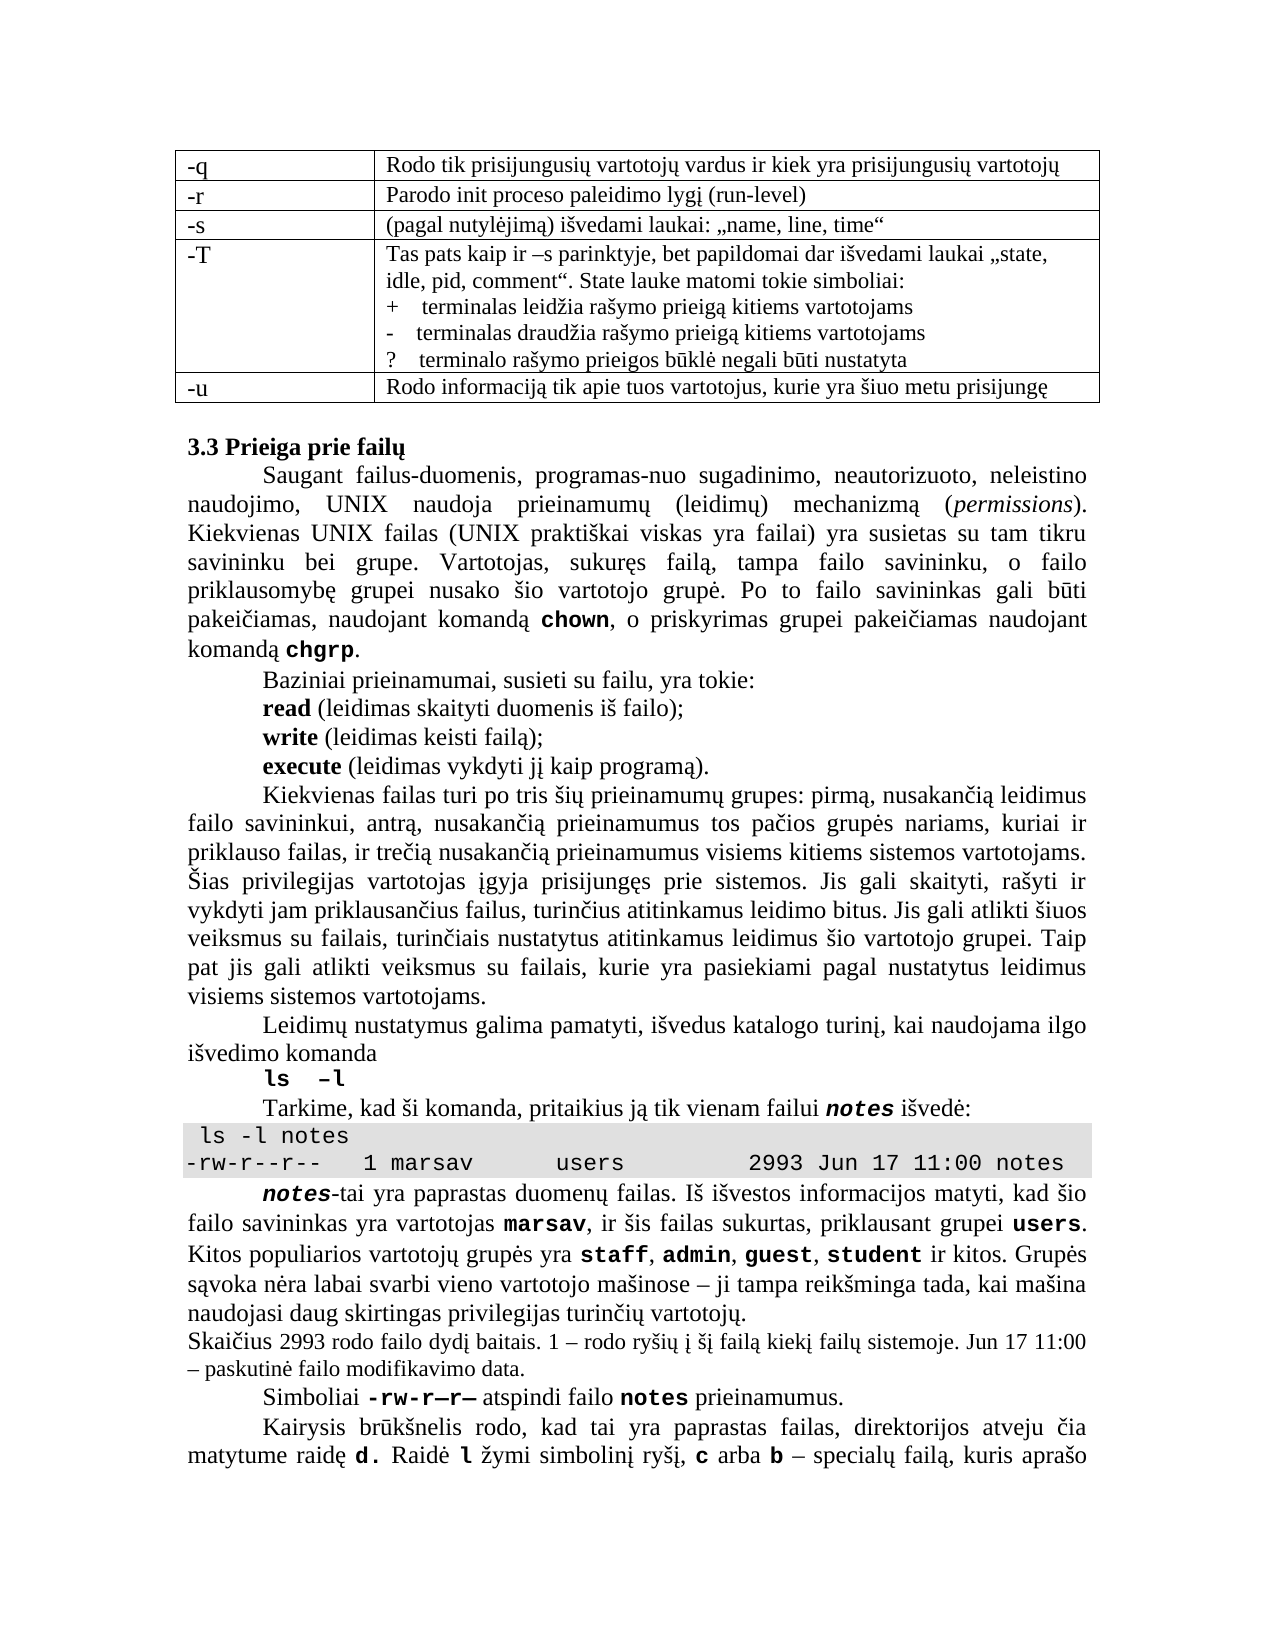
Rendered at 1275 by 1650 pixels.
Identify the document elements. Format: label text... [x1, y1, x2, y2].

table_cell -s [176, 211, 374, 239]
text write (leidimas keisti failą); [262, 722, 1087, 751]
table_cell (pagal nutylėjimą) išvedami laukai: „name, line, time“ [375, 211, 1099, 239]
table_cell Parodo init proceso paleidimo lygį (run-level) [375, 181, 1099, 209]
table_cell Rodo tik prisijungusių vartotojų vardus ir kiek yra prisijungusių vartotojų [375, 151, 1099, 180]
table_cell -q [176, 151, 374, 180]
table_cell -u [176, 373, 374, 402]
table_cell Rodo informaciją tik apie tuos vartotojus, kurie yra šiuo metu prisijungę [375, 373, 1099, 402]
text Saugant failus-duomenis, programas-nuo sugadinimo, neautorizuoto, neleistino naudojimo, UNIX naudoja prieinamumų (leidimų) mechanizmą (permissions). Kiekvienas UNIX failas (UNIX praktiškai viskas yra failai) yra susietas su tam tikru savininku bei grupe. Vartotojas, sukuręs failą, tampa failo savininku, o failo priklausomybę grupei nusako šio vartotojo grupė. Po to failo savininkas gali būti pakeičiamas, naudojant komandą chown, o priskyrimas grupei pakeičiamas naudojant komandą chgrp. [187, 461, 1087, 665]
text 3.3 Prieiga prie failų [187, 432, 1087, 461]
text Baziniai prieinamumai, susieti su failu, yra tokie: [187, 665, 1087, 693]
text notes-tai yra paprastas duomenų failas. Iš išvestos informacijos matyti, kad šio failo savininkas yra vartotojas marsav, ir šis failas sukurtas, priklausant grupei users. Kitos populiarios vartotojų grupės yra staff, admin, guest, student ir kitos. Grupės sąvoka nėra labai svarbi vieno vartotojo mašinose – ji tampa reikšminga tada, kai mašina naudojasi daug skirtingas privilegijas turinčių vartotojų. [187, 1178, 1087, 1326]
text Skaičius 2993 rodo failo dydį baitais. 1 – rodo ryšių į šį failą kiekį failų sistemoje. Jun 17 11:00 – paskutinė failo modifikavimo data. [187, 1326, 1087, 1382]
text Kairysis brūkšnelis rodo, kad tai yra paprastas failas, direktorijos atveju čia matytume raidę d. Raidė l žymi simbolinį ryšį, c arba b – specialų failą, kuris aprašo [187, 1412, 1087, 1471]
text Kiekvienas failas turi po tris šių prieinamumų grupes: pirmą, nusakančią leidimus failo savininkui, antrą, nusakančią prieinamumus tos pačios grupės nariams, kuriai ir priklauso failas, ir trečią nusakančią prieinamumus visiems kitiems sistemos vartotojams. Šias privilegijas vartotojas įgyja prisijungęs prie sistemos. Jis gali skaityti, rašyti ir vykdyti jam priklausančius failus, turinčius atitinkamus leidimo bitus. Jis gali atlikti šiuos veiksmus su failais, turinčiais nustatytus atitinkamus leidimus šio vartotojo grupei. Taip pat jis gali atlikti veiksmus su failais, kurie yra pasiekiami pagal nustatytus leidimus visiems sistemos vartotojams. [187, 780, 1087, 1010]
table_header ls -l notes -rw-r--r-- 1 marsav users 2993 Jun 17 11:00 notes [183, 1123, 1092, 1178]
text execute (leidimas vykdyti jį kaip programą). [262, 751, 1087, 780]
text Leidimų nustatymus galima pamatyti, išvedus katalogo turinį, kai naudojama ilgo išvedimo komanda [187, 1010, 1087, 1067]
table_cell -T [176, 240, 374, 372]
text Simboliai -rw-r—r— atspindi failo notes prieinamumus. [187, 1382, 1087, 1412]
text ls –l [262, 1067, 1087, 1093]
text read (leidimas skaityti duomenis iš failo); [262, 693, 1087, 722]
text Tarkime, kad ši komanda, pritaikius ją tik vienam failui notes išvedė: [187, 1093, 1087, 1123]
table_cell -r [176, 181, 374, 209]
table_cell Tas pats kaip ir –s parinktyje, bet papildomai dar išvedami laukai „state, idle, pid, comment“. State lauke matomi tokie simboliai: + terminalas leidžia rašymo prieigą kitiems vartotojams - terminalas draudžia rašymo prieigą kitiems vartotojams ? terminalo rašymo prieigos būklė negali būti nustatyta [375, 240, 1099, 372]
